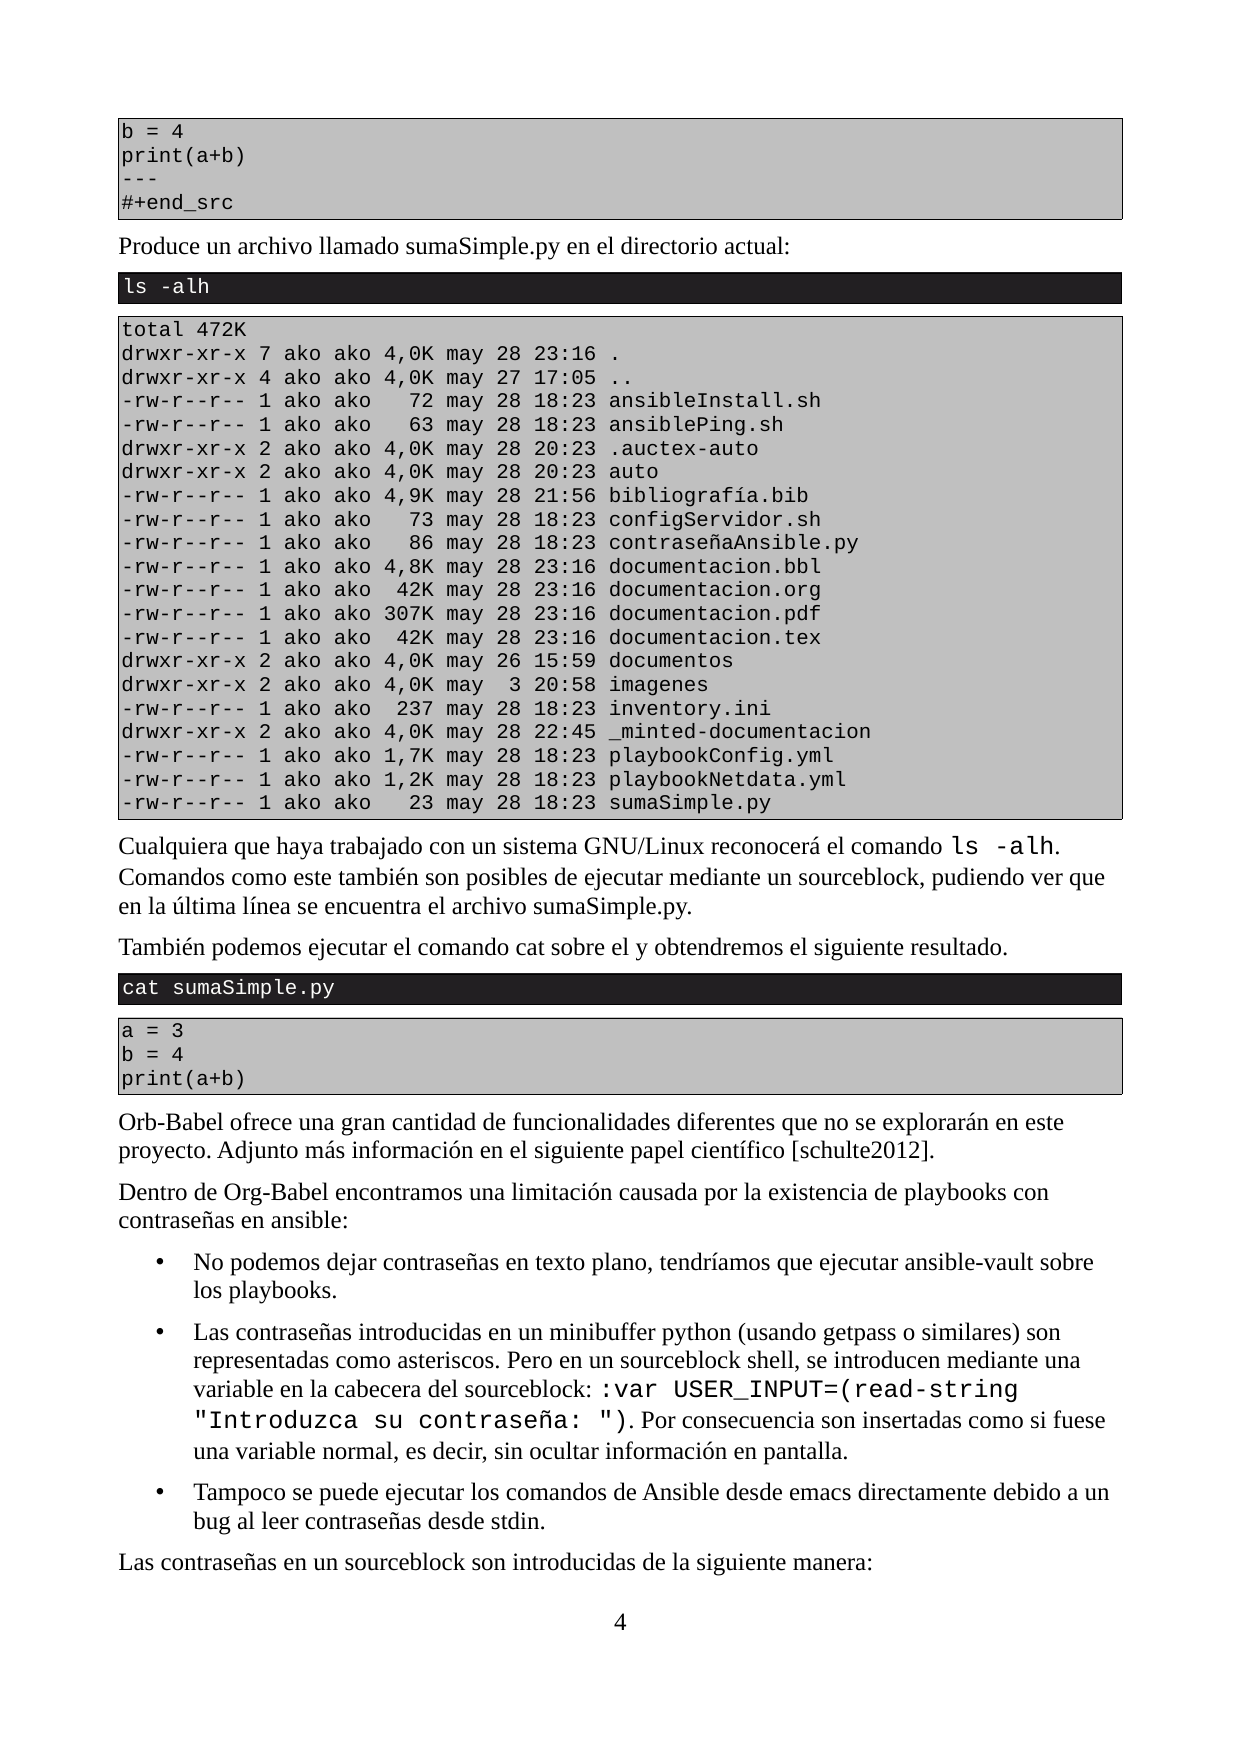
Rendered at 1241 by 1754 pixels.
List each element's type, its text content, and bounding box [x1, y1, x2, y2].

text total 472K [119, 317, 1122, 340]
text drwxr-xr-x 2 ako ako 4,0K may 28 20:23 .auctex-auto [119, 434, 1122, 458]
text Las contraseñas en un sourceblock son introducidas de la siguiente manera: [118, 1547, 1122, 1576]
list Tampoco se puede ejecutar los comandos de Ansible desde emacs directamente debido a un bug al leer contraseñas desde stdin. [156, 1477, 1122, 1535]
text -rw-r--r-- 1 ako ako 4,9K may 28 21:56 bibliografía.bib [119, 482, 1122, 506]
text -rw-r--r-- 1 ako ako 1,2K may 28 18:23 playbookNetdata.yml [119, 766, 1122, 789]
text -rw-r--r-- 1 ako ako 72 may 28 18:23 ansibleInstall.sh [119, 387, 1122, 411]
text -rw-r--r-- 1 ako ako 73 may 28 18:23 configServidor.sh [119, 506, 1122, 529]
text print(a+b) [119, 142, 1122, 165]
text drwxr-xr-x 2 ako ako 4,0K may 28 22:45 _minted-documentacion [119, 718, 1122, 742]
text -rw-r--r-- 1 ako ako 23 may 28 18:23 sumaSimple.py [119, 789, 1122, 819]
text -rw-r--r-- 1 ako ako 4,8K may 28 23:16 documentacion.bbl [119, 553, 1122, 576]
text --- [119, 165, 1122, 189]
text drwxr-xr-x 2 ako ako 4,0K may 28 20:23 auto [119, 458, 1122, 482]
list No podemos dejar contraseñas en texto plano, tendríamos que ejecutar ansible-vault sobre los playbooks. [156, 1247, 1122, 1304]
text cat sumaSimple.py [119, 975, 1121, 1004]
text Produce un archivo llamado sumaSimple.py en el directorio actual: [118, 231, 1122, 260]
text Dentro de Org-Babel encontramos una limitación causada por la existencia de playbooks con contraseñas en ansible: [118, 1177, 1122, 1234]
text b = 4 [119, 119, 1122, 142]
text print(a+b) [119, 1065, 1122, 1094]
list Las contraseñas introducidas en un minibuffer python (usando getpass o similares) son representadas como asteriscos. Pero en un sourceblock shell, se introducen mediante una variable en la cabecera del sourceblock: :var USER_INPUT=(read-string "Introduzca su contraseña: "). Por consecuencia son insertadas como si fuese una variable normal, es decir, sin ocultar información en pantalla. [156, 1317, 1122, 1465]
text -rw-r--r-- 1 ako ako 86 may 28 18:23 contraseñaAnsible.py [119, 529, 1122, 553]
text -rw-r--r-- 1 ako ako 42K may 28 23:16 documentacion.org [119, 576, 1122, 600]
text También podemos ejecutar el comando cat sobre el y obtendremos el siguiente resultado. [118, 932, 1122, 961]
text drwxr-xr-x 2 ako ako 4,0K may 3 20:58 imagenes [119, 671, 1122, 695]
text ls -alh [119, 274, 1121, 303]
text #+end_src [119, 189, 1122, 219]
text -rw-r--r-- 1 ako ako 307K may 28 23:16 documentacion.pdf [119, 600, 1122, 624]
text Cualquiera que haya trabajado con un sistema GNU/Linux reconocerá el comando ls -alh. Comandos como este también son posibles de ejecutar mediante un sourceblock, pudiendo ver que en la última línea se encuentra el archivo sumaSimple.py. [118, 831, 1122, 920]
text -rw-r--r-- 1 ako ako 63 may 28 18:23 ansiblePing.sh [119, 411, 1122, 434]
text b = 4 [119, 1041, 1122, 1065]
text -rw-r--r-- 1 ako ako 1,7K may 28 18:23 playbookConfig.yml [119, 742, 1122, 766]
text -rw-r--r-- 1 ako ako 42K may 28 23:16 documentacion.tex [119, 624, 1122, 647]
text Orb-Babel ofrece una gran cantidad de funcionalidades diferentes que no se explorarán en este proyecto. Adjunto más información en el siguiente papel científico [schulte2012]. [118, 1107, 1122, 1164]
text a = 3 [119, 1019, 1122, 1041]
text -rw-r--r-- 1 ako ako 237 may 28 18:23 inventory.ini [119, 695, 1122, 718]
text drwxr-xr-x 2 ako ako 4,0K may 26 15:59 documentos [119, 647, 1122, 671]
text drwxr-xr-x 7 ako ako 4,0K may 28 23:16 . [119, 340, 1122, 364]
text drwxr-xr-x 4 ako ako 4,0K may 27 17:05 .. [119, 364, 1122, 387]
